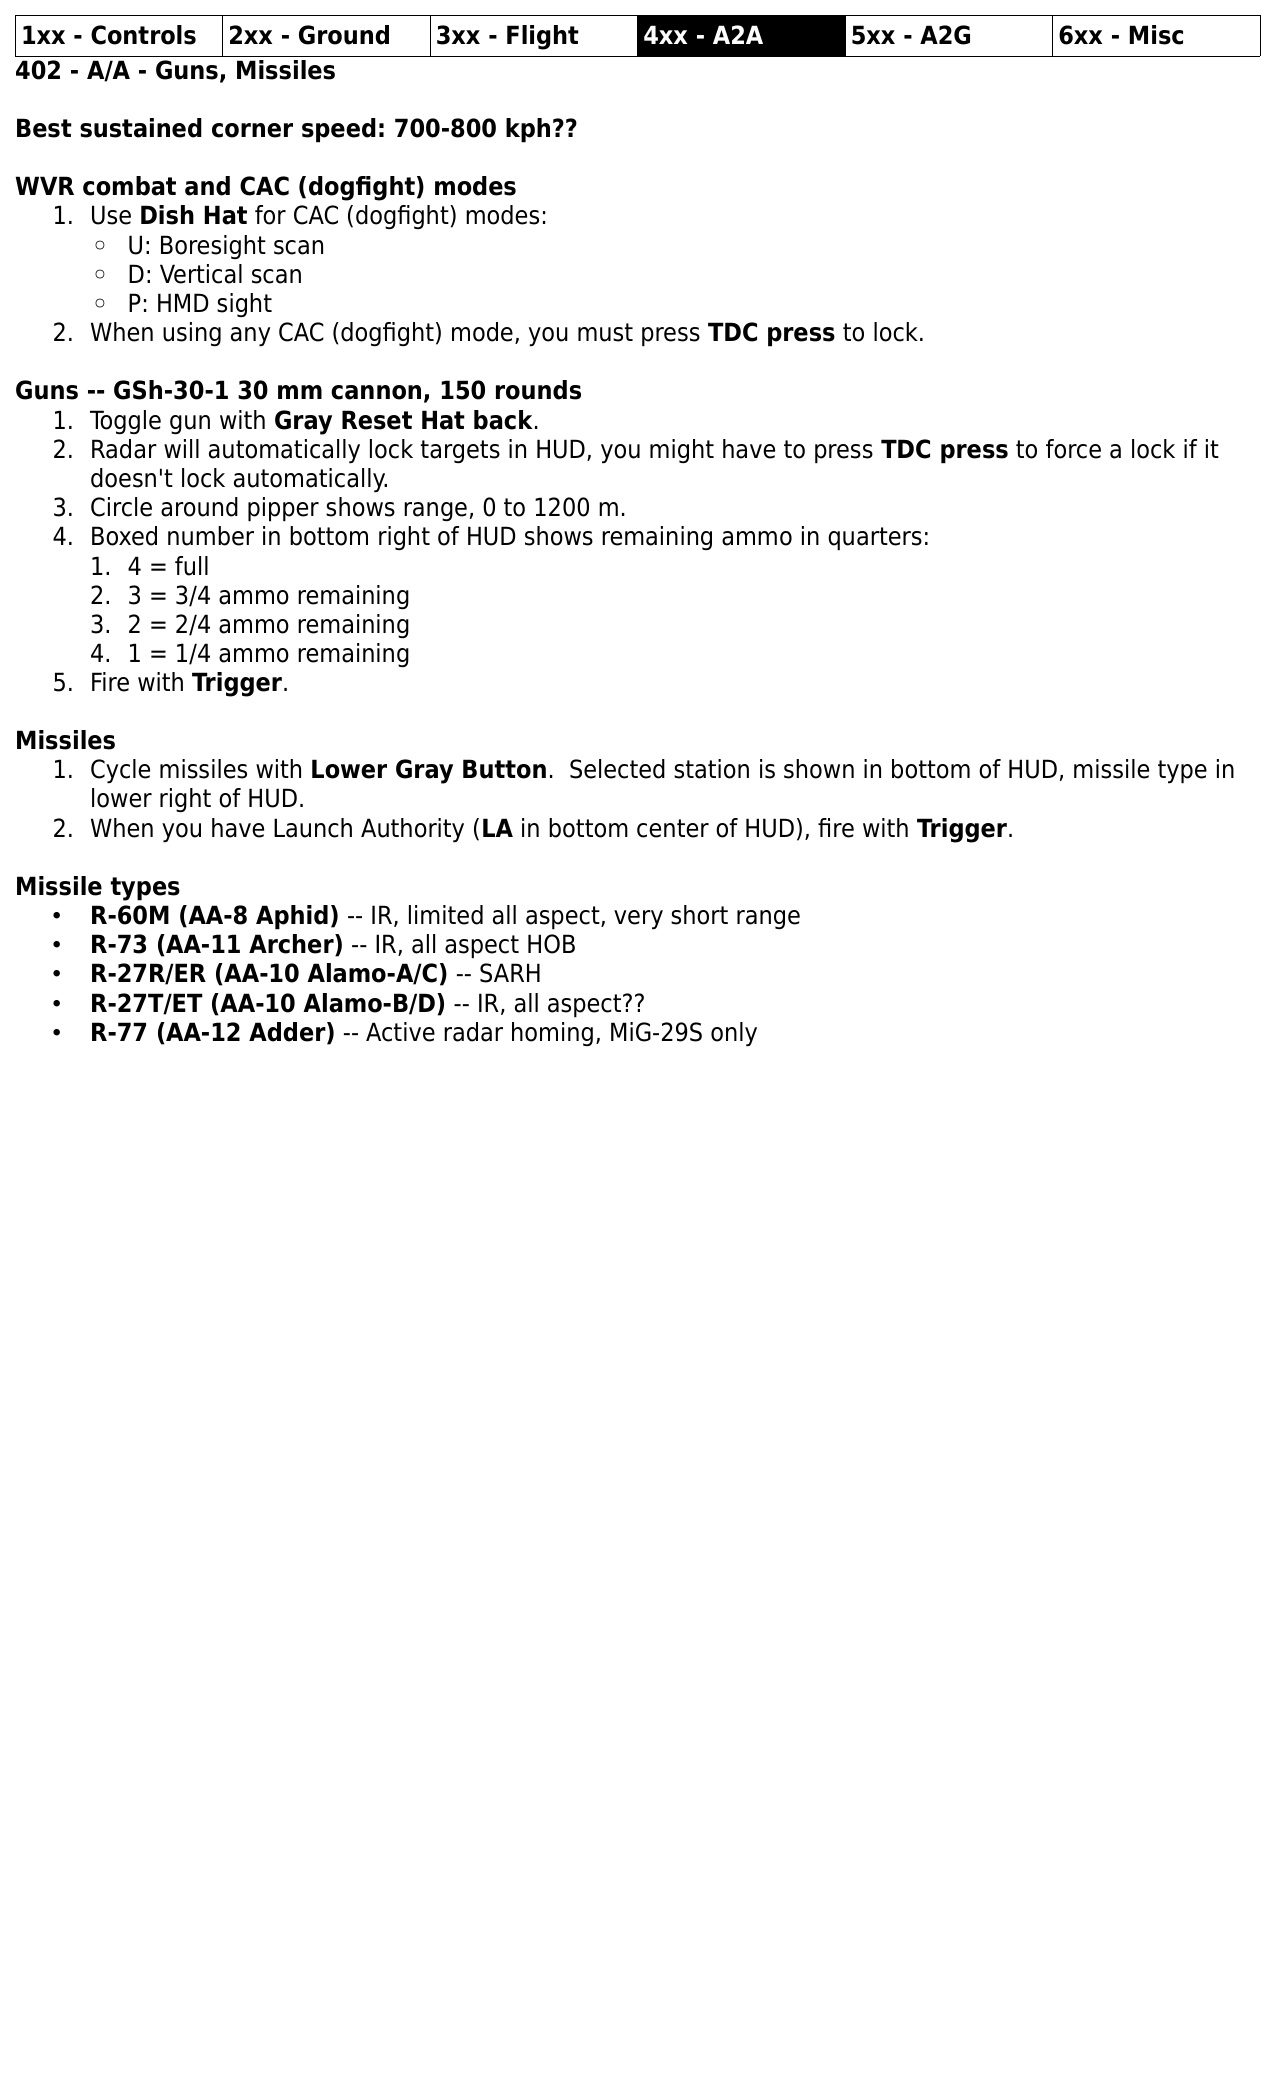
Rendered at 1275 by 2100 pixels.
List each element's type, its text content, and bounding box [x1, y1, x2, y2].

text Missiles [15, 726, 1260, 755]
list Cycle missiles with Lower Gray Button. Selected station is shown in bottom of HUD, missile type in lower right of HUD. [52, 755, 1260, 814]
table_header 5xx - A2G [846, 16, 1052, 56]
table_header 2xx - Ground [223, 16, 430, 56]
list Circle around pipper shows range, 0 to 1200 m. [52, 493, 1260, 522]
list When using any CAC (dogfight) mode, you must press TDC press to lock. [52, 318, 1260, 347]
table_header 3xx - Flight [431, 16, 637, 56]
list Radar will automatically lock targets in HUD, you might have to press TDC press to force a lock if it doesn't lock automatically. [52, 435, 1260, 493]
text Missile types [15, 872, 1260, 901]
text Best sustained corner speed: 700-800 kph?? [15, 114, 1260, 143]
list R-27R/ER (AA-10 Alamo-A/C) -- SARH [52, 959, 1260, 989]
list R-77 (AA-12 Adder) -- Active radar homing, MiG-29S only [52, 1018, 1260, 1047]
list Fire with Trigger. [52, 668, 1260, 697]
list P: HMD sight [90, 289, 1260, 318]
list 4 = full [90, 552, 1260, 581]
list 1 = 1/4 ammo remaining [90, 639, 1260, 668]
list Toggle gun with Gray Reset Hat back. [52, 406, 1260, 435]
table_header 4xx - A2A [638, 16, 845, 56]
list U: Boresight scan [90, 231, 1260, 260]
list D: Vertical scan [90, 260, 1260, 289]
text WVR combat and CAC (dogfight) modes [15, 172, 1260, 202]
list 2 = 2/4 ammo remaining [90, 610, 1260, 639]
list R-73 (AA-11 Archer) -- IR, all aspect HOB [52, 930, 1260, 959]
table_header 1xx - Controls [16, 16, 222, 56]
list Use Dish Hat for CAC (dogfight) modes: [52, 202, 1260, 231]
list R-27T/ET (AA-10 Alamo-B/D) -- IR, all aspect?? [52, 989, 1260, 1018]
text 402 - A/A - Guns, Missiles [15, 57, 1260, 85]
list When you have Launch Authority (LA in bottom center of HUD), fire with Trigger. [52, 814, 1260, 843]
text Guns -- GSh-30-1 30 mm cannon, 150 rounds [15, 377, 1260, 406]
list 3 = 3/4 ammo remaining [90, 581, 1260, 610]
table_header 6xx - Misc [1053, 16, 1260, 56]
list Boxed number in bottom right of HUD shows remaining ammo in quarters: [52, 522, 1260, 552]
list R-60M (AA-8 Aphid) -- IR, limited all aspect, very short range [52, 901, 1260, 930]
